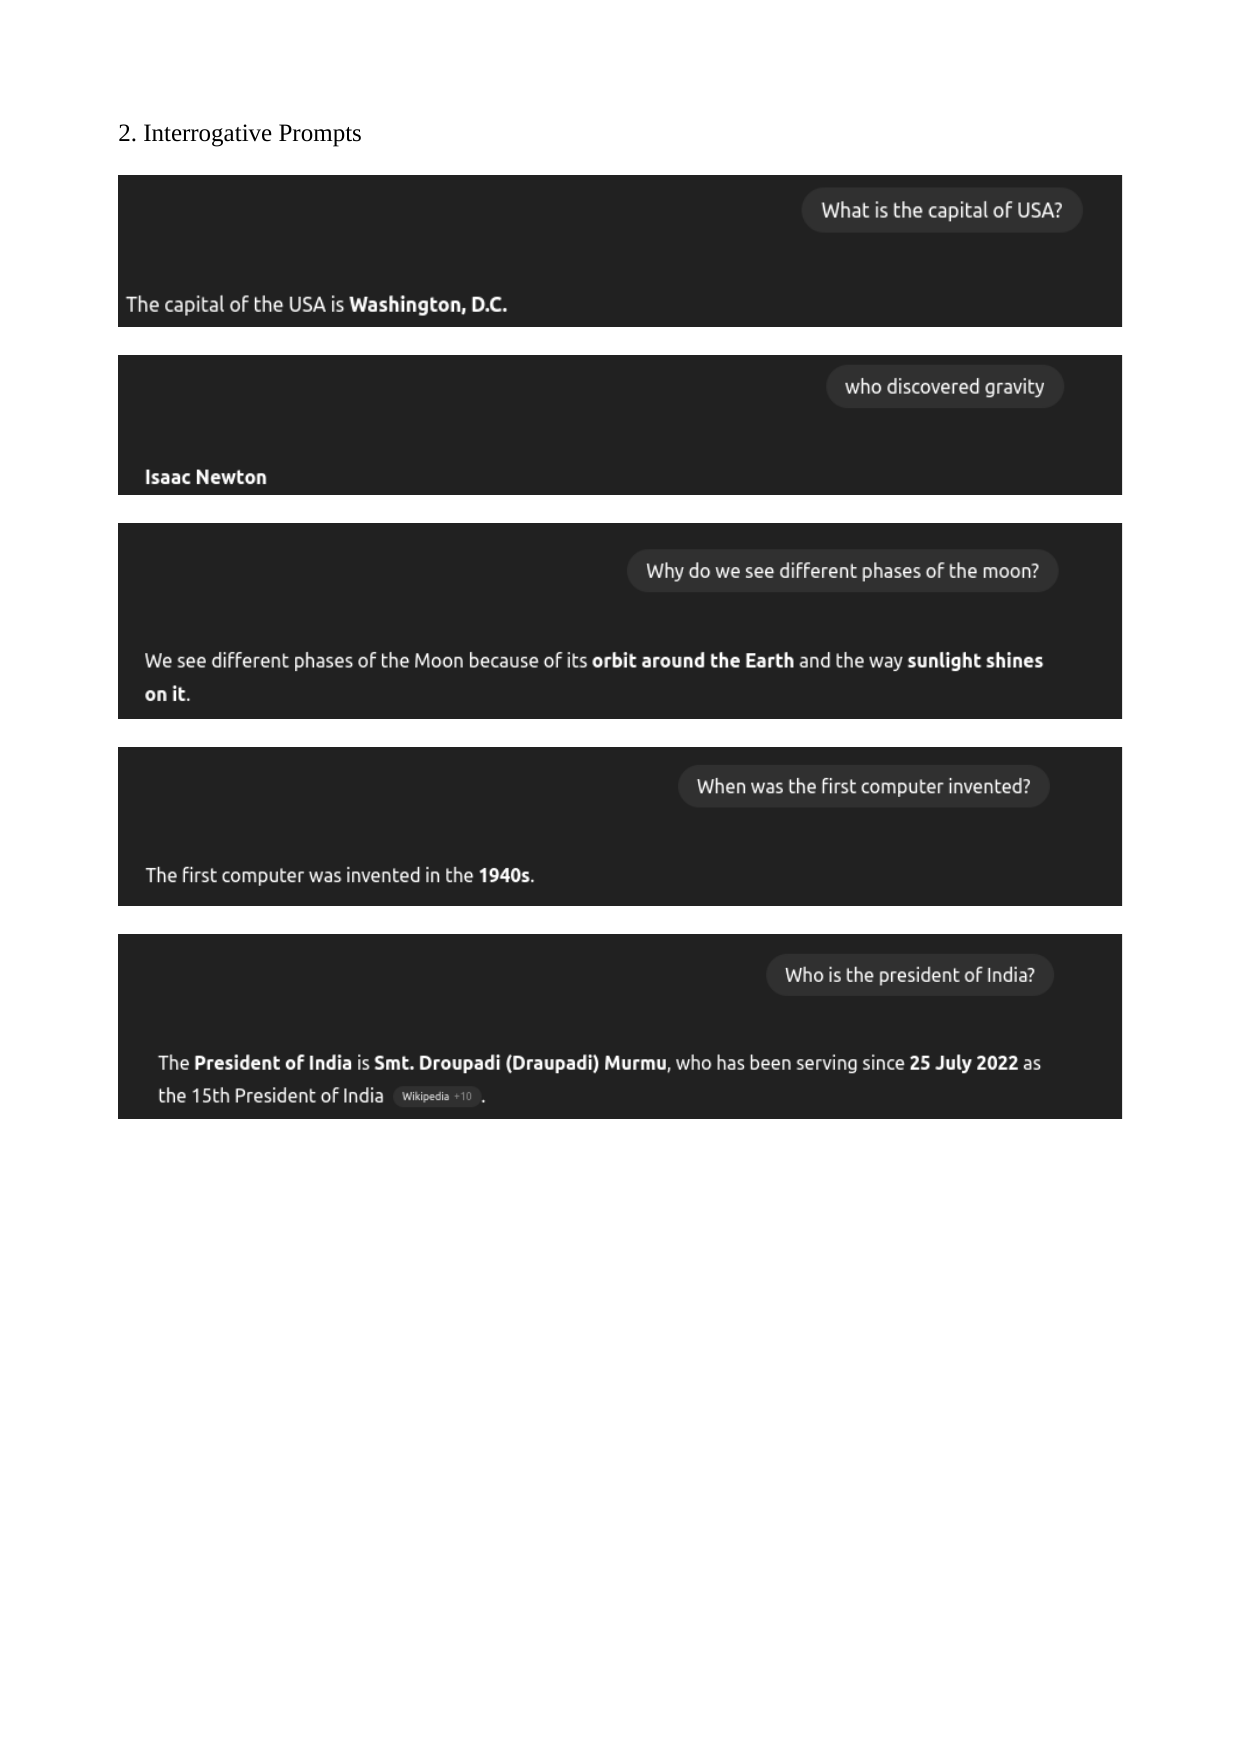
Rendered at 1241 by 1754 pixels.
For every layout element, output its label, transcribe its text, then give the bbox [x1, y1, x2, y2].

picture [118, 523, 1123, 719]
text 2. Interrogative Prompts [118, 118, 1122, 147]
picture [118, 355, 1123, 495]
picture [118, 747, 1123, 906]
picture [118, 934, 1123, 1119]
picture [118, 175, 1123, 327]
